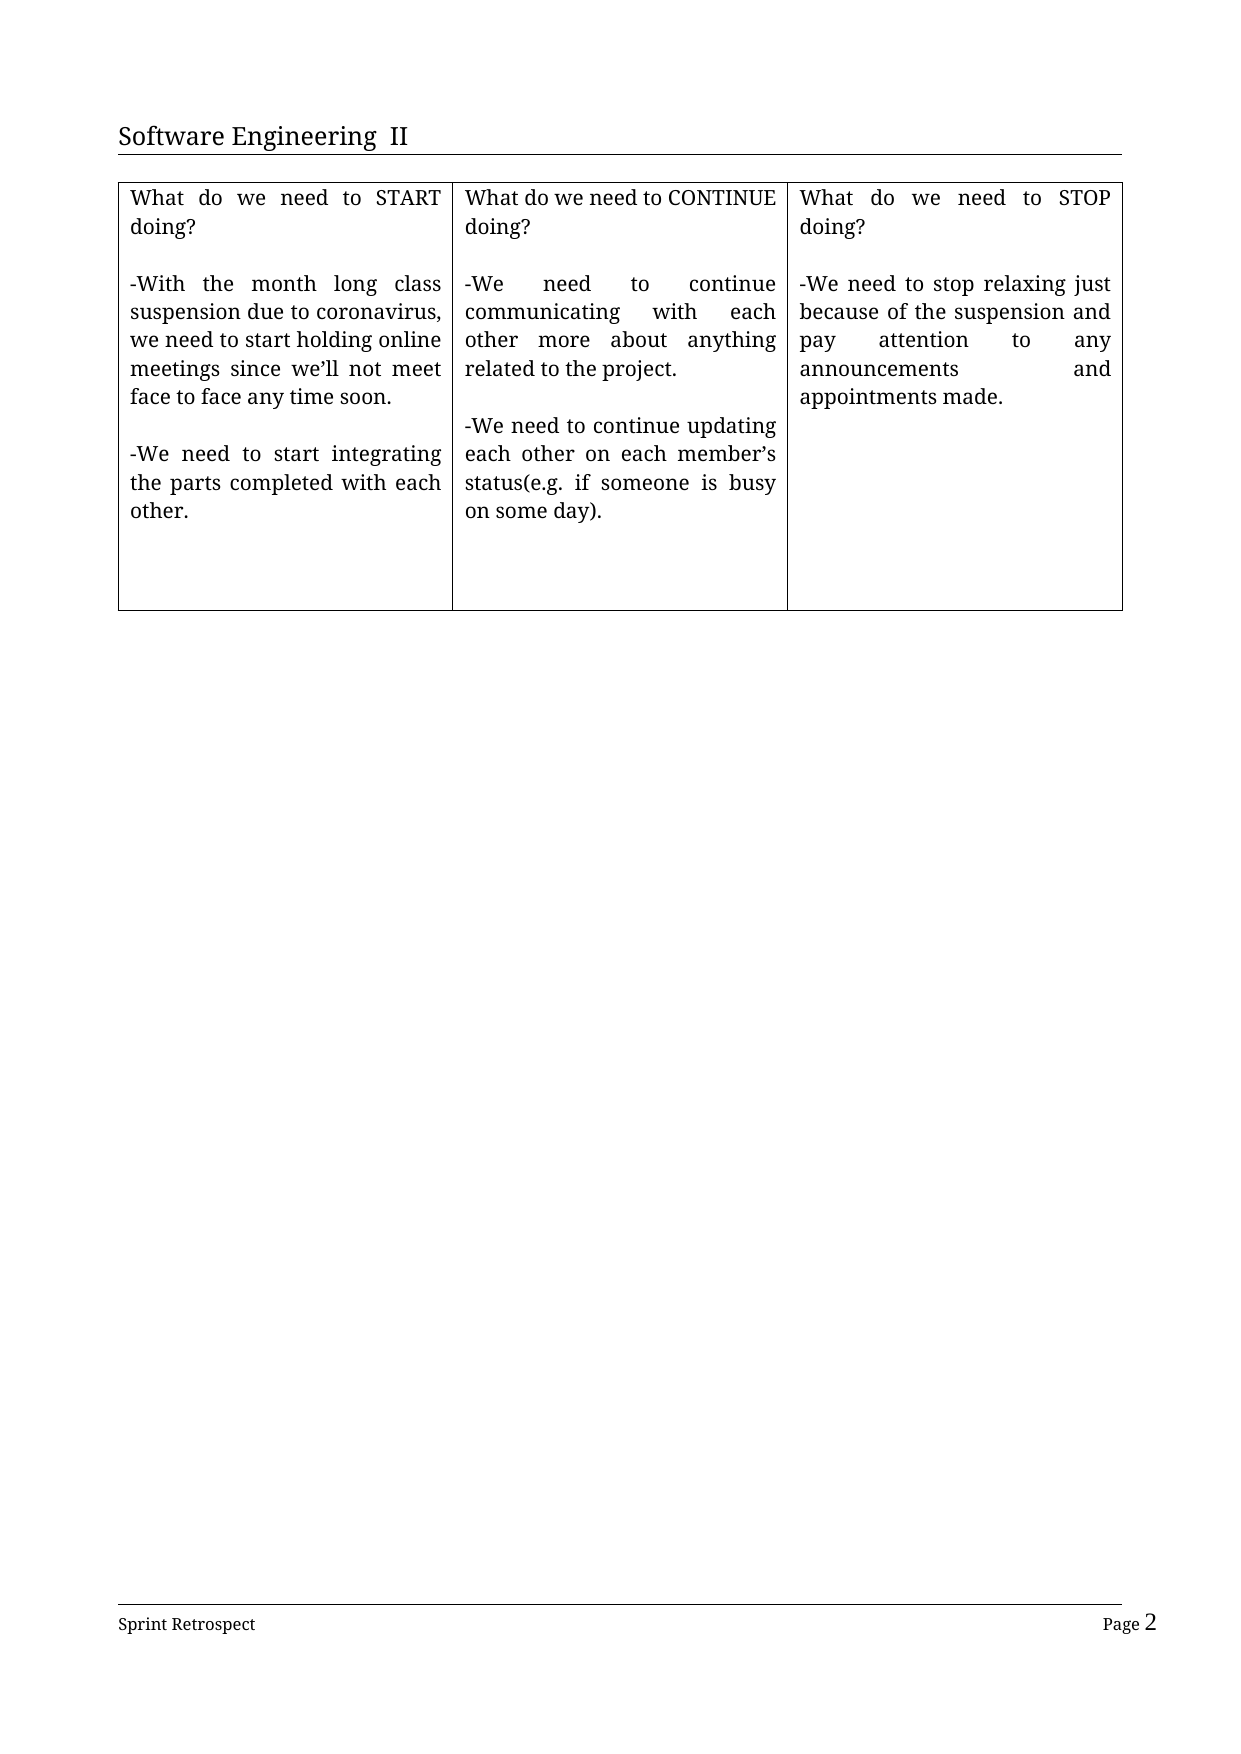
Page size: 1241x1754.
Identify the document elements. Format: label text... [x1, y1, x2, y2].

table_header What do we need to START doing? -With the month long class suspension due to coronavirus, we need to start holding online meetings since we’ll not meet face to face any time soon. -We need to start integrating the parts completed with each other. [119, 183, 452, 610]
table_header What do we need to STOP doing? -We need to stop relaxing just because of the suspension and pay attention to any announcements and appointments made. [788, 183, 1122, 610]
table_header What do we need to CONTINUE doing? -We need to continue communicating with each other more about anything related to the project. -We need to continue updating each other on each member’s status(e.g. if someone is busy on some day). [453, 183, 787, 610]
